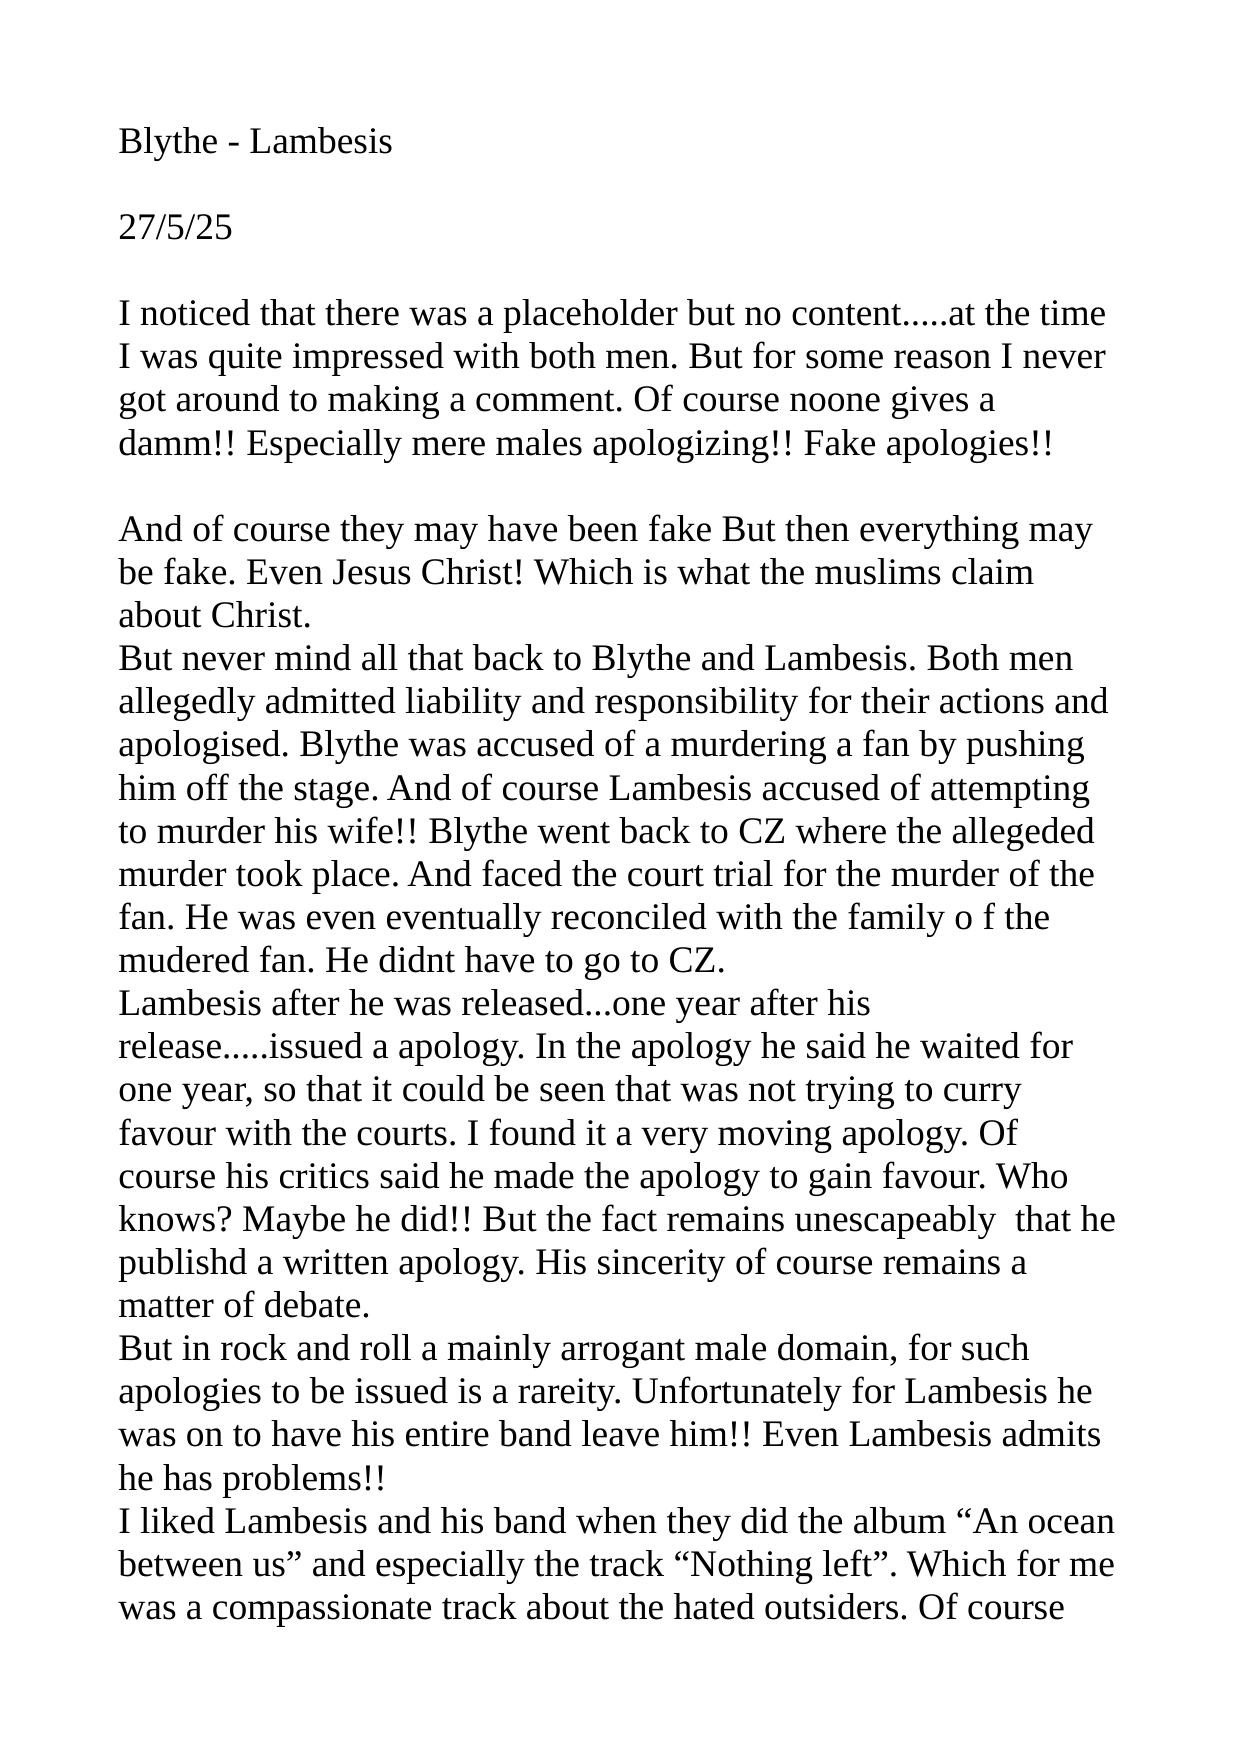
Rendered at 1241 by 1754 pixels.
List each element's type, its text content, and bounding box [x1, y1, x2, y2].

text Blythe - Lambesis [118, 118, 1122, 161]
text 27/5/25 [118, 204, 1122, 247]
text Lambesis after he was released...one year after his release.....issued a apology. In the apology he said he waited for one year, so that it could be seen that was not trying to curry favour with the courts. I found it a very moving apology. Of course his critics said he made the apology to gain favour. Who knows? Maybe he did!! But the fact remains unescapeably that he publishd a written apology. His sincerity of course remains a matter of debate. [118, 981, 1122, 1326]
text I liked Lambesis and his band when they did the album “An ocean between us” and especially the track “Nothing left”. Which for me was a compassionate track about the hated outsiders. Of course [118, 1498, 1122, 1627]
text I noticed that there was a placeholder but no content.....at the time I was quite impressed with both men. But for some reason I never got around to making a comment. Of course noone gives a damm!! Especially mere males apologizing!! Fake apologies!! [118, 291, 1122, 463]
text But in rock and roll a mainly arrogant male domain, for such apologies to be issued is a rareity. Unfortunately for Lambesis he was on to have his entire band leave him!! Even Lambesis admits he has problems!! [118, 1326, 1122, 1498]
text But never mind all that back to Blythe and Lambesis. Both men allegedly admitted liability and responsibility for their actions and apologised. Blythe was accused of a murdering a fan by pushing him off the stage. And of course Lambesis accused of attempting to murder his wife!! Blythe went back to CZ where the allegeded murder took place. And faced the court trial for the murder of the fan. He was even eventually reconciled with the family o f the mudered fan. He didnt have to go to CZ. [118, 636, 1122, 981]
text And of course they may have been fake But then everything may be fake. Even Jesus Christ! Which is what the muslims claim about Christ. [118, 506, 1122, 636]
